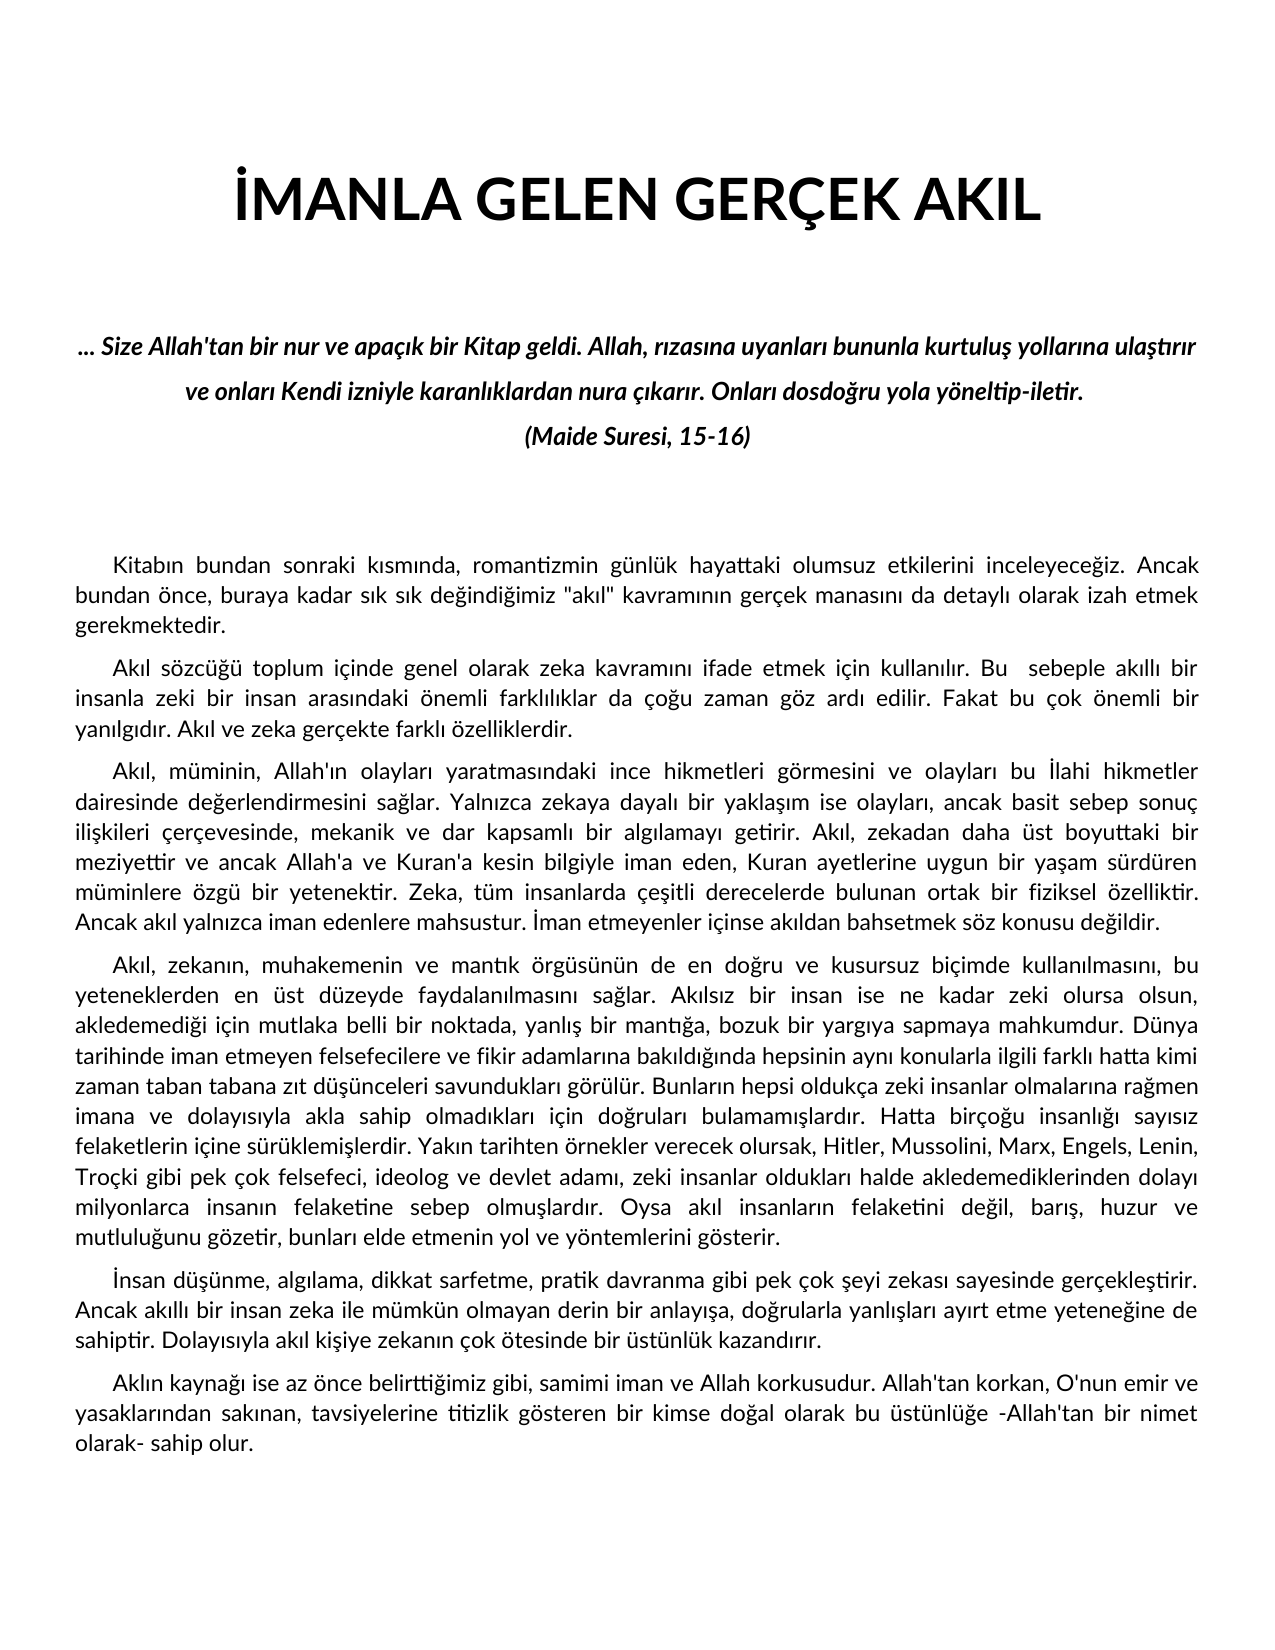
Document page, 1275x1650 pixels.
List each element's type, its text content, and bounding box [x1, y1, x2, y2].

text İnsan düşünme, algılama, dikkat sarfetme, pratik davranma gibi pek çok şeyi zekası sayesinde gerçekleştirir. Ancak akıllı bir insan zeka ile mümkün olmayan derin bir anlayışa, doğrularla yanlışları ayırt etme yeteneğine de sahiptir. Dolayısıyla akıl kişiye zekanın çok ötesinde bir üstünlük kazandırır. [75, 1265, 1200, 1353]
text Kitabın bundan sonraki kısmında, romantizmin günlük hayattaki olumsuz etkilerini inceleyeceğiz. Ancak bundan önce, buraya kadar sık sık değindiğimiz "akıl" kavramının gerçek manasını da detaylı olarak izah etmek gerekmektedir. [75, 551, 1200, 639]
text Akıl sözcüğü toplum içinde genel olarak zeka kavramını ifade etmek için kullanılır. Bu sebeple akıllı bir insanla zeki bir insan arasındaki önemli farklılıklar da çoğu zaman göz ardı edilir. Fakat bu çok önemli bir yanılgıdır. Akıl ve zeka gerçekte farklı özelliklerdir. [75, 654, 1200, 742]
subtitle İMANLA GELEN GERÇEK AKIL [75, 162, 1200, 232]
text Akıl, müminin, Allah'ın olayları yaratmasındaki ince hikmetleri görmesini ve olayları bu İlahi hikmetler dairesinde değerlendirmesini sağlar. Yalnızca zekaya dayalı bir yaklaşım ise olayları, ancak basit sebep sonuç ilişkileri çerçevesinde, mekanik ve dar kapsamlı bir algılamayı getirir. Akıl, zekadan daha üst boyuttaki bir meziyettir ve ancak Allah'a ve Kuran'a kesin bilgiyle iman eden, Kuran ayetlerine uygun bir yaşam sürdüren müminlere özgü bir yetenektir. Zeka, tüm insanlarda çeşitli derecelerde bulunan ortak bir fiziksel özelliktir. Ancak akıl yalnızca iman edenlere mahsustur. İman etmeyenler içinse akıldan bahsetmek söz konusu değildir. [75, 757, 1200, 936]
text Aklın kaynağı ise az önce belirttiğimiz gibi, samimi iman ve Allah korkusudur. Allah'tan korkan, O'nun emir ve yasaklarından sakınan, tavsiyelerine titizlik gösteren bir kimse doğal olarak bu üstünlüğe -Allah'tan bir nimet olarak- sahip olur. [75, 1368, 1200, 1456]
text ... Size Allah'tan bir nur ve apaçık bir Kitap geldi. Allah, rızasına uyanları bununla kurtuluş yollarına ulaştırır ve onları Kendi izniyle karanlıklardan nura çıkarır. Onları dosdoğru yola yöneltip-iletir. (Maide Suresi, 15-16) [75, 330, 1200, 450]
text Akıl, zekanın, muhakemenin ve mantık örgüsünün de en doğru ve kusursuz biçimde kullanılmasını, bu yeteneklerden en üst düzeyde faydalanılmasını sağlar. Akılsız bir insan ise ne kadar zeki olursa olsun, akledemediği için mutlaka belli bir noktada, yanlış bir mantığa, bozuk bir yargıya sapmaya mahkumdur. Dünya tarihinde iman etmeyen felsefecilere ve fikir adamlarına bakıldığında hepsinin aynı konularla ilgili farklı hatta kimi zaman taban tabana zıt düşünceleri savundukları görülür. Bunların hepsi oldukça zeki insanlar olmalarına rağmen imana ve dolayısıyla akla sahip olmadıkları için doğruları bulamamışlardır. Hatta birçoğu insanlığı sayısız felaketlerin içine sürüklemişlerdir. Yakın tarihten örnekler verecek olursak, Hitler, Mussolini, Marx, Engels, Lenin, Troçki gibi pek çok felsefeci, ideolog ve devlet adamı, zeki insanlar oldukları halde akledemediklerinden dolayı milyonlarca insanın felaketine sebep olmuşlardır. Oysa akıl insanların felaketini değil, barış, huzur ve mutluluğunu gözetir, bunları elde etmenin yol ve yöntemlerini gösterir. [75, 951, 1200, 1250]
